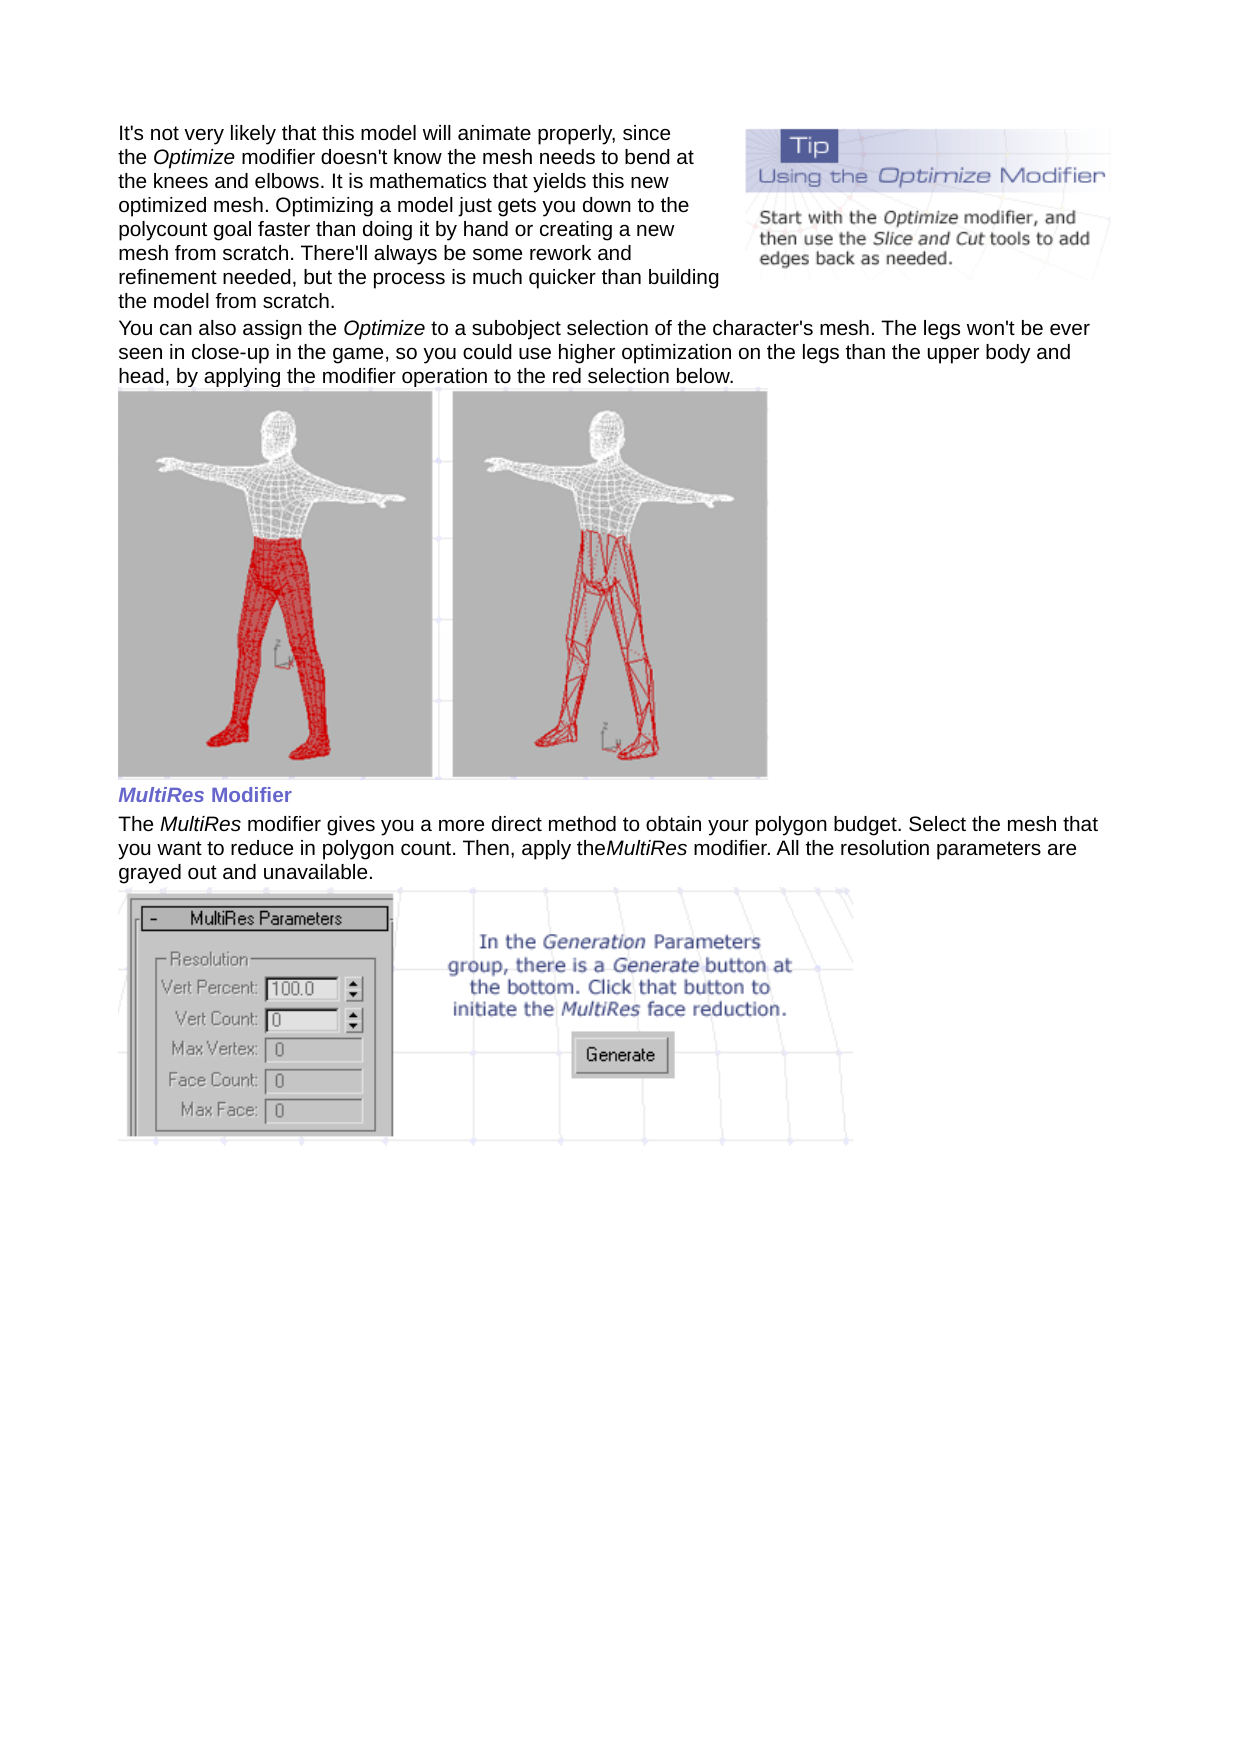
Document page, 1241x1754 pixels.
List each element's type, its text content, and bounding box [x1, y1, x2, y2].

picture [118, 387, 769, 780]
subtitle MultiRes Modifier [118, 782, 1122, 806]
text The MultiRes modifier gives you a more direct method to obtain your polygon budget. Select the mesh that you want to reduce in polygon count. Then, apply theMultiRes modifier. All the resolution parameters are grayed out and unavailable. [118, 812, 1122, 884]
text You can also assign the Optimize to a subobject selection of the character's mesh. The legs won't be ever seen in close-up in the game, so you could use higher optimization on the legs than the upper body and head, by applying the modifier operation to the red selection below. [118, 316, 1122, 387]
picture [118, 887, 880, 1146]
picture [743, 118, 1122, 280]
text It's not very likely that this model will animate properly, since the Optimize modifier doesn't know the mesh needs to bend at the knees and elbows. It is mathematics that yields this new optimized mesh. Optimizing a model just gets you down to the polycount goal faster than doing it by hand or creating a new mesh from scratch. There'll always be some rework and refinement needed, but the process is much quicker than building the model from scratch. [118, 121, 1122, 313]
